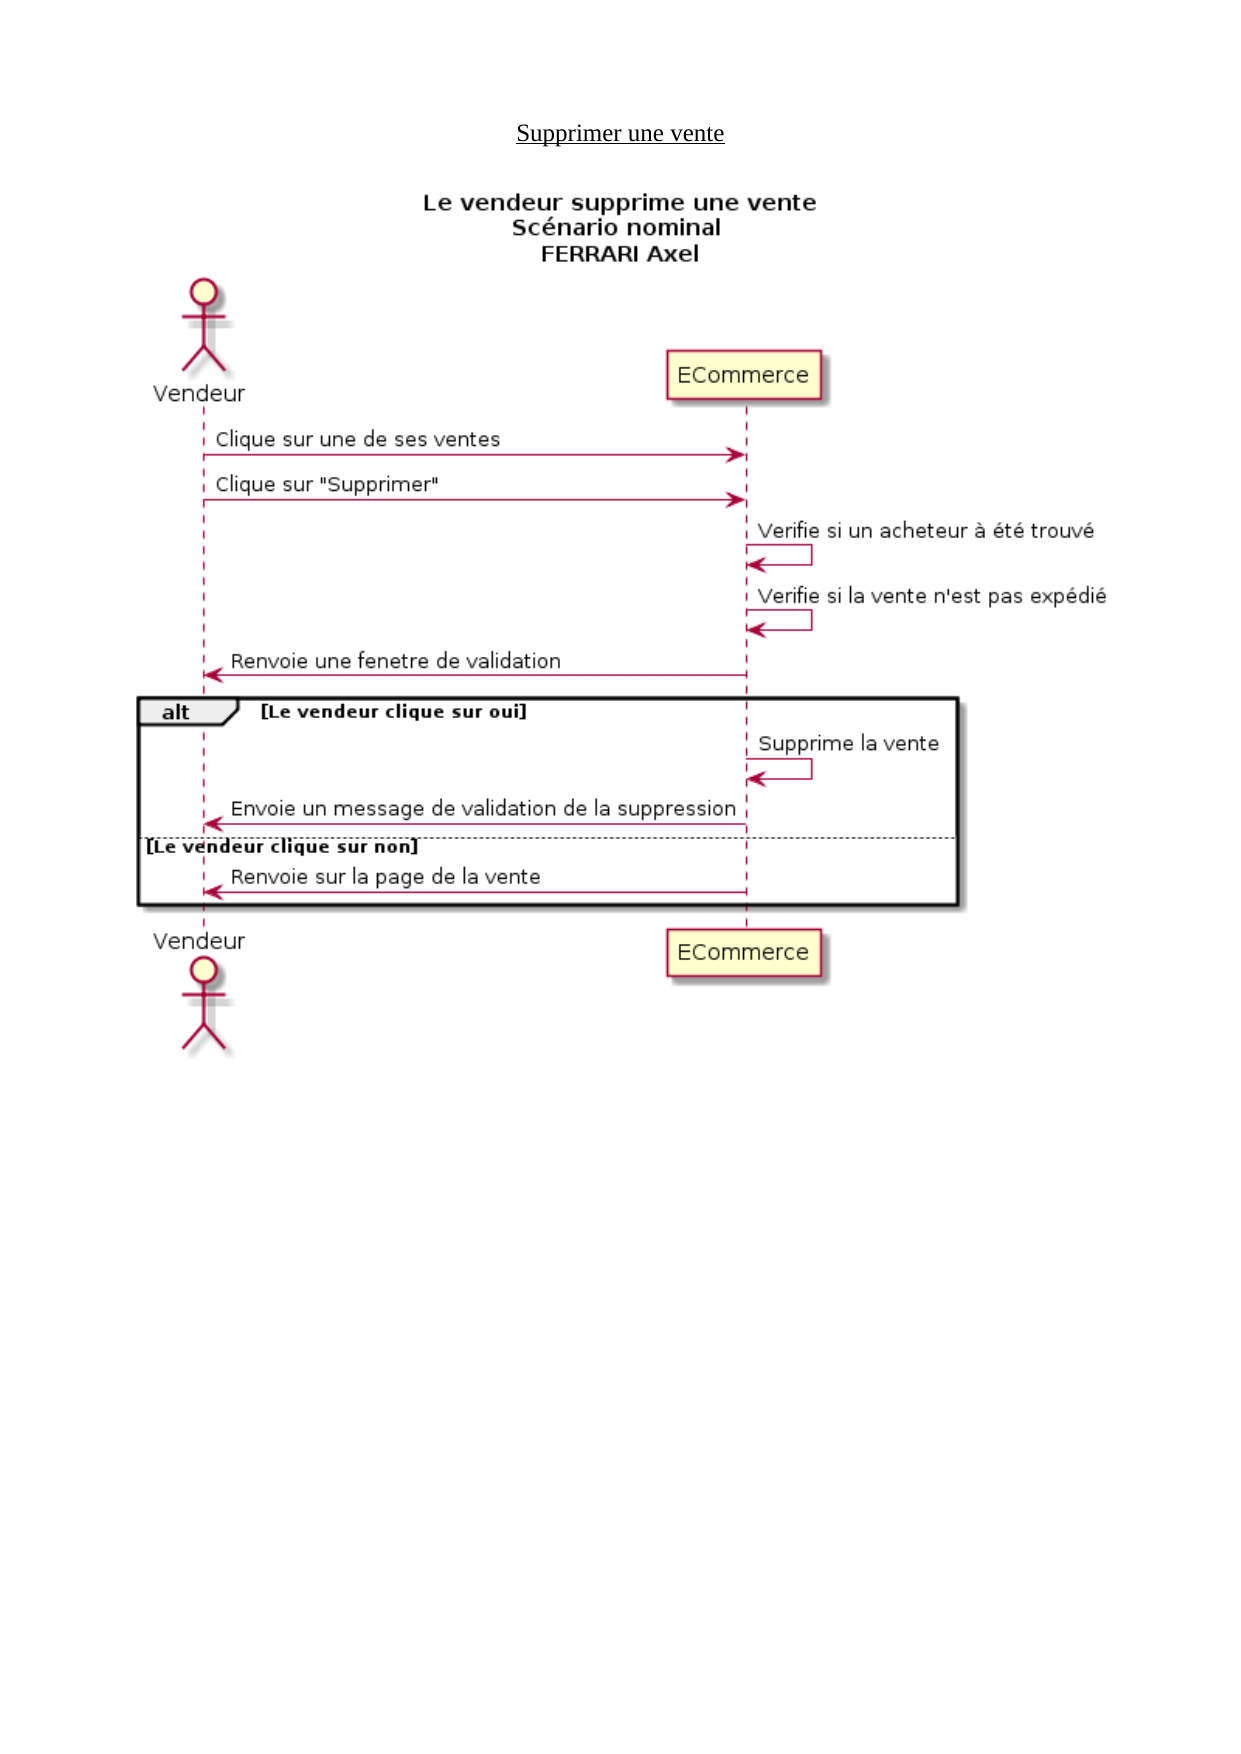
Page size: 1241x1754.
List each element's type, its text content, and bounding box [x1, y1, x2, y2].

picture [118, 175, 1123, 1064]
text Supprimer une vente [118, 118, 1122, 147]
